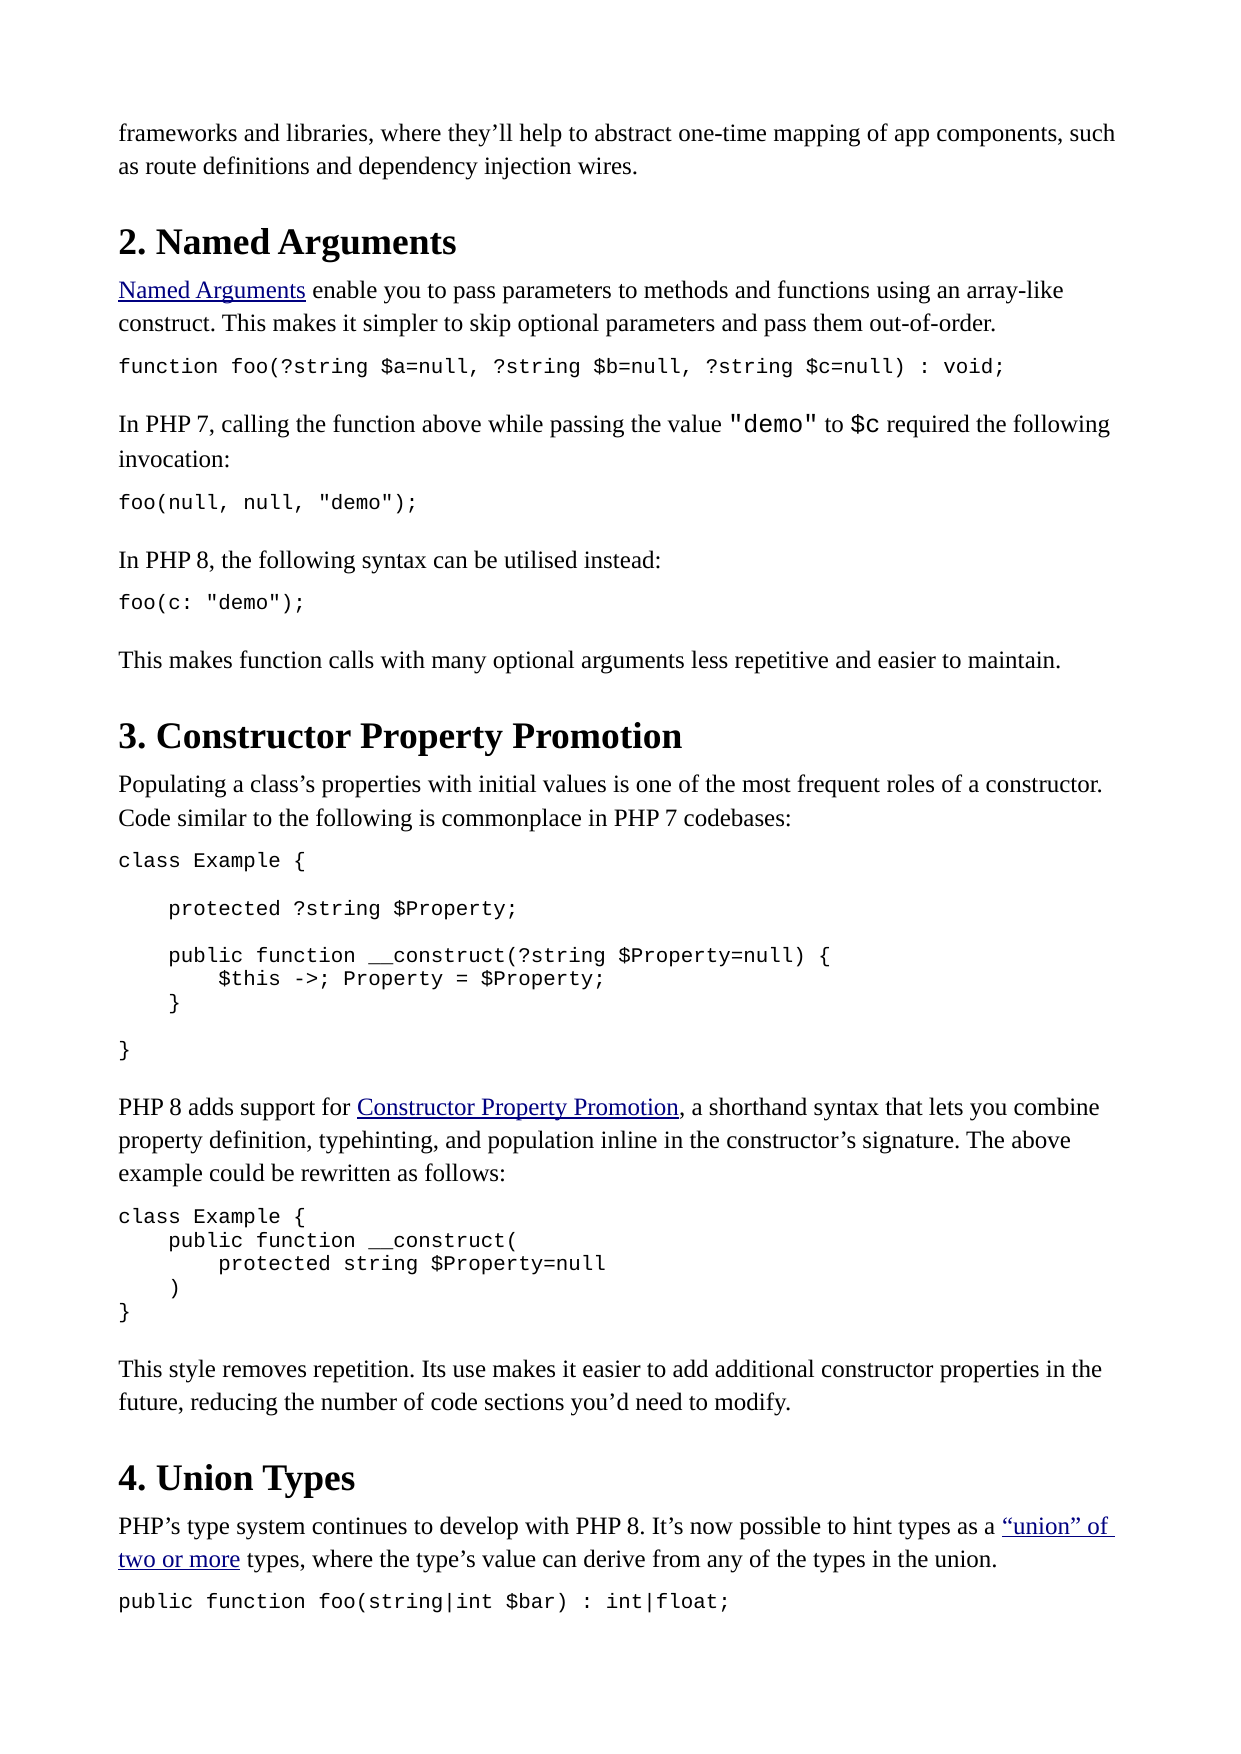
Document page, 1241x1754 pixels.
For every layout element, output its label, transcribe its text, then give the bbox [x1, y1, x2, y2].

text protected ?string $Property; [118, 897, 1122, 921]
text public function foo(string|int $bar) : int|float; [118, 1592, 1122, 1615]
text public function __construct( [118, 1230, 1122, 1253]
text Named Arguments enable you to pass parameters to methods and functions using an array-like construct. This makes it simpler to skip optional parameters and pass them out-of-order. [118, 275, 1122, 337]
text frameworks and libraries, where they’ll help to abstract one-time mapping of app components, such as route definitions and dependency injection wires. [118, 118, 1122, 180]
text function foo(?string $a=null, ?string $b=null, ?string $c=null) : void; [118, 356, 1122, 379]
text This makes function calls with many optional arguments less repetitive and easier to maintain. [118, 646, 1122, 674]
text } [118, 1301, 1122, 1324]
text $this ->; Property = $Property; [118, 968, 1122, 992]
text This style removes repetition. Its use makes it easier to add additional constructor properties in the future, reducing the number of code sections you’d need to modify. [118, 1354, 1122, 1416]
text foo(c: "demo"); [118, 592, 1122, 616]
text PHP’s type system continues to develop with PHP 8. It’s now possible to hint types as a “union” of two or more types, where the type’s value can derive from any of the types in the union. [118, 1511, 1122, 1573]
text protected string $Property=null [118, 1253, 1122, 1277]
text } [118, 1039, 1122, 1063]
text class Example { [118, 1206, 1122, 1230]
text public function __construct(?string $Property=null) { [118, 945, 1122, 968]
subtitle 3. Constructor Property Promotion [118, 714, 1122, 757]
text } [118, 992, 1122, 1016]
text class Example { [118, 850, 1122, 874]
text In PHP 8, the following syntax can be utilised instead: [118, 545, 1122, 573]
subtitle 4. Union Types [118, 1455, 1122, 1498]
text In PHP 7, calling the function above while passing the value "demo" to $c required the following invocation: [118, 409, 1122, 473]
text foo(null, null, "demo"); [118, 492, 1122, 515]
text ) [118, 1277, 1122, 1301]
text PHP 8 adds support for Constructor Property Promotion, a shorthand syntax that lets you combine property definition, typehinting, and population inline in the constructor’s signature. The above example could be rewritten as follows: [118, 1092, 1122, 1187]
subtitle 2. Named Arguments [118, 219, 1122, 263]
text Populating a class’s properties with initial values is one of the most frequent roles of a constructor. Code similar to the following is commonplace in PHP 7 codebases: [118, 769, 1122, 831]
